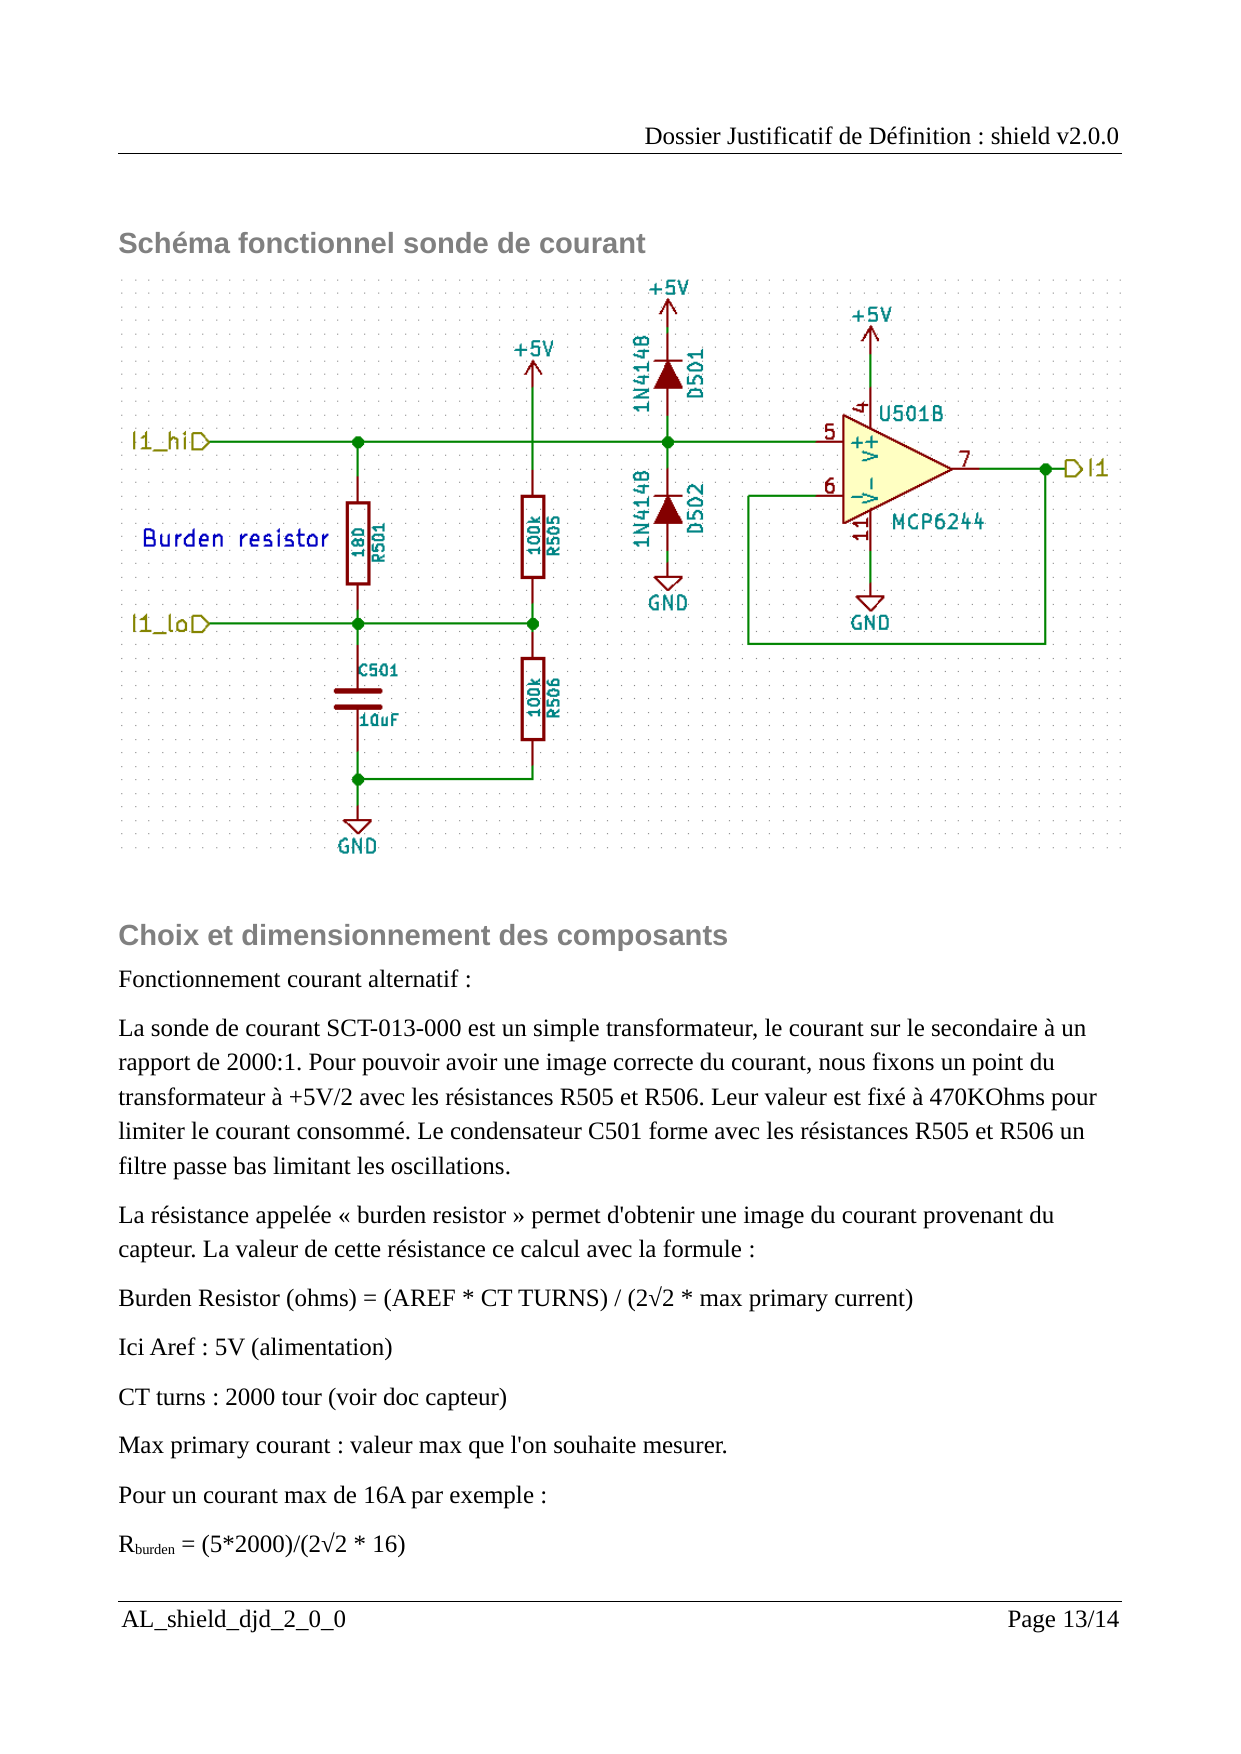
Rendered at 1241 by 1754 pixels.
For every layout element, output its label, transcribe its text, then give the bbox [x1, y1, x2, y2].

text CT turns : 2000 tour (voir doc capteur) [118, 1382, 1122, 1410]
text Rburden = (5*2000)/(2√2 * 16) [118, 1529, 1122, 1557]
text Fonctionnement courant alternatif : [118, 964, 1122, 993]
text La sonde de courant SCT-013-000 est un simple transformateur, le courant sur le secondaire à un rapport de 2000:1. Pour pouvoir avoir une image correcte du courant, nous fixons un point du transformateur à +5V/2 avec les résistances R505 et R506. Leur valeur est fixé à 470KOhms pour limiter le courant consommé. Le condensateur C501 forme avec les résistances R505 et R506 un filtre passe bas limitant les oscillations. [118, 1013, 1122, 1179]
text Max primary courant : valeur max que l'on souhaite mesurer. [118, 1431, 1122, 1459]
text La résistance appelée « burden resistor » permet d'obtenir une image du courant provenant du capteur. La valeur de cette résistance ce calcul avec la formule : [118, 1200, 1122, 1263]
picture [118, 271, 1123, 858]
text Ici Aref : 5V (alimentation) [118, 1332, 1122, 1361]
subtitle Choix et dimensionnement des composants [118, 918, 1122, 951]
subtitle Schéma fonctionnel sonde de courant [118, 226, 1122, 259]
text Burden Resistor (ohms) = (AREF * CT TURNS) / (2√2 * max primary current) [118, 1283, 1122, 1312]
text Pour un courant max de 16A par exemple : [118, 1480, 1122, 1508]
